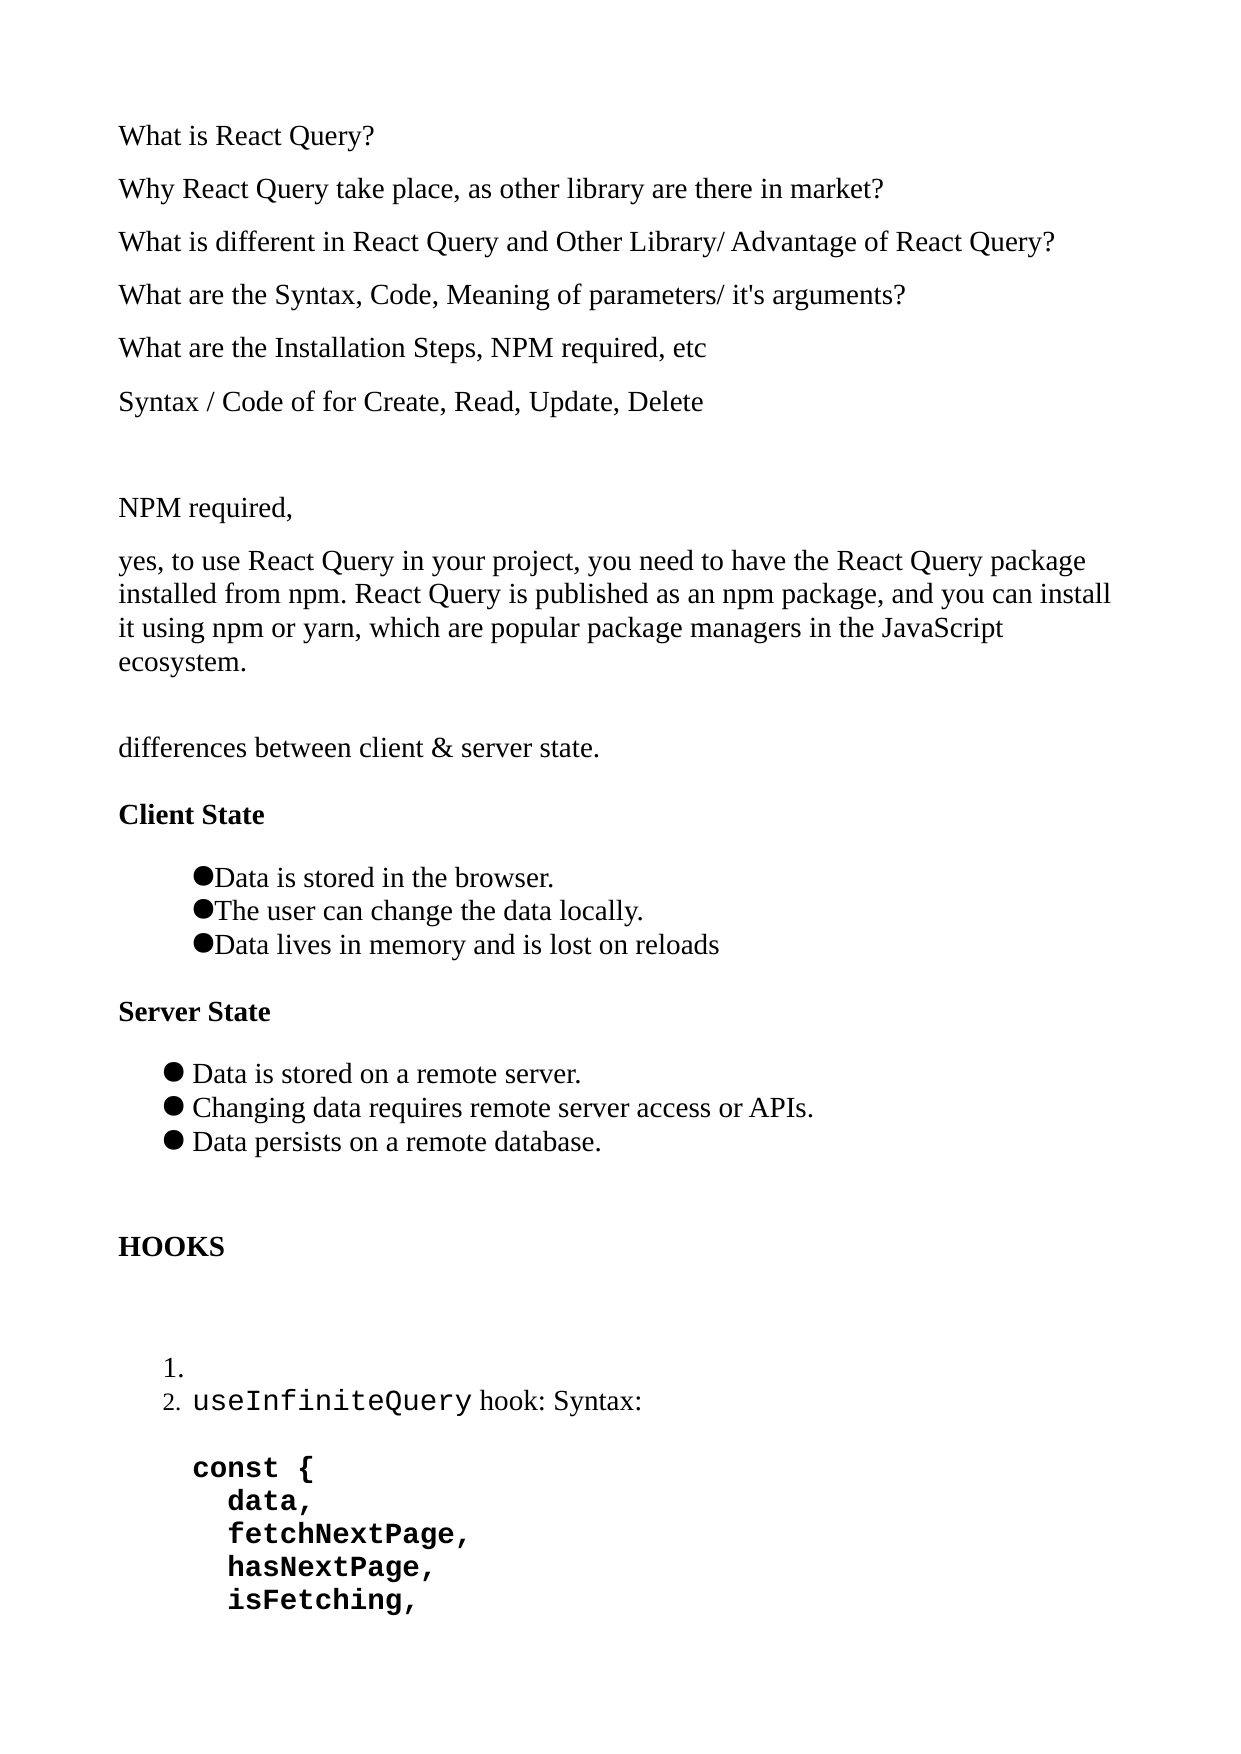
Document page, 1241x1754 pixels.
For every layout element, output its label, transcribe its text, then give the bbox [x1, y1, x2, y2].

list fetchNextPage, [162, 1519, 1122, 1552]
list The user can change the data locally. [118, 893, 1122, 927]
list hasNextPage, [162, 1552, 1122, 1585]
text differences between client & server state. [118, 730, 1122, 764]
text What are the Installation Steps, NPM required, etc [118, 331, 1122, 364]
text What are the Syntax, Code, Meaning of parameters/ it's arguments? [118, 277, 1122, 311]
list data, [162, 1486, 1122, 1519]
list Data persists on a remote database. [162, 1124, 1122, 1157]
list Data lives in memory and is lost on reloads [118, 927, 1122, 961]
text Why React Query take place, as other library are there in market? [118, 171, 1122, 205]
text NPM required, [118, 490, 1122, 523]
text HOOKS [118, 1191, 1122, 1263]
list Changing data requires remote server access or APIs. [162, 1090, 1122, 1124]
text yes, to use React Query in your project, you need to have the React Query package installed from npm. React Query is published as an npm package, and you can install it using npm or yarn, which are popular package managers in the JavaScript ecosystem. [118, 543, 1122, 677]
list Data is stored in the browser. [118, 860, 1122, 893]
text What is React Query? [118, 118, 1122, 152]
text What is different in React Query and Other Library/ Advantage of React Query? [118, 224, 1122, 258]
text Client State [118, 797, 1122, 831]
text Syntax / Code of for Create, Read, Update, Delete [118, 384, 1122, 417]
list useInfiniteQuery hook: Syntax: [162, 1383, 1122, 1419]
text Server State [118, 994, 1122, 1028]
list Data is stored on a remote server. [162, 1057, 1122, 1090]
list const { [162, 1453, 1122, 1486]
list isFetching, [162, 1585, 1122, 1618]
